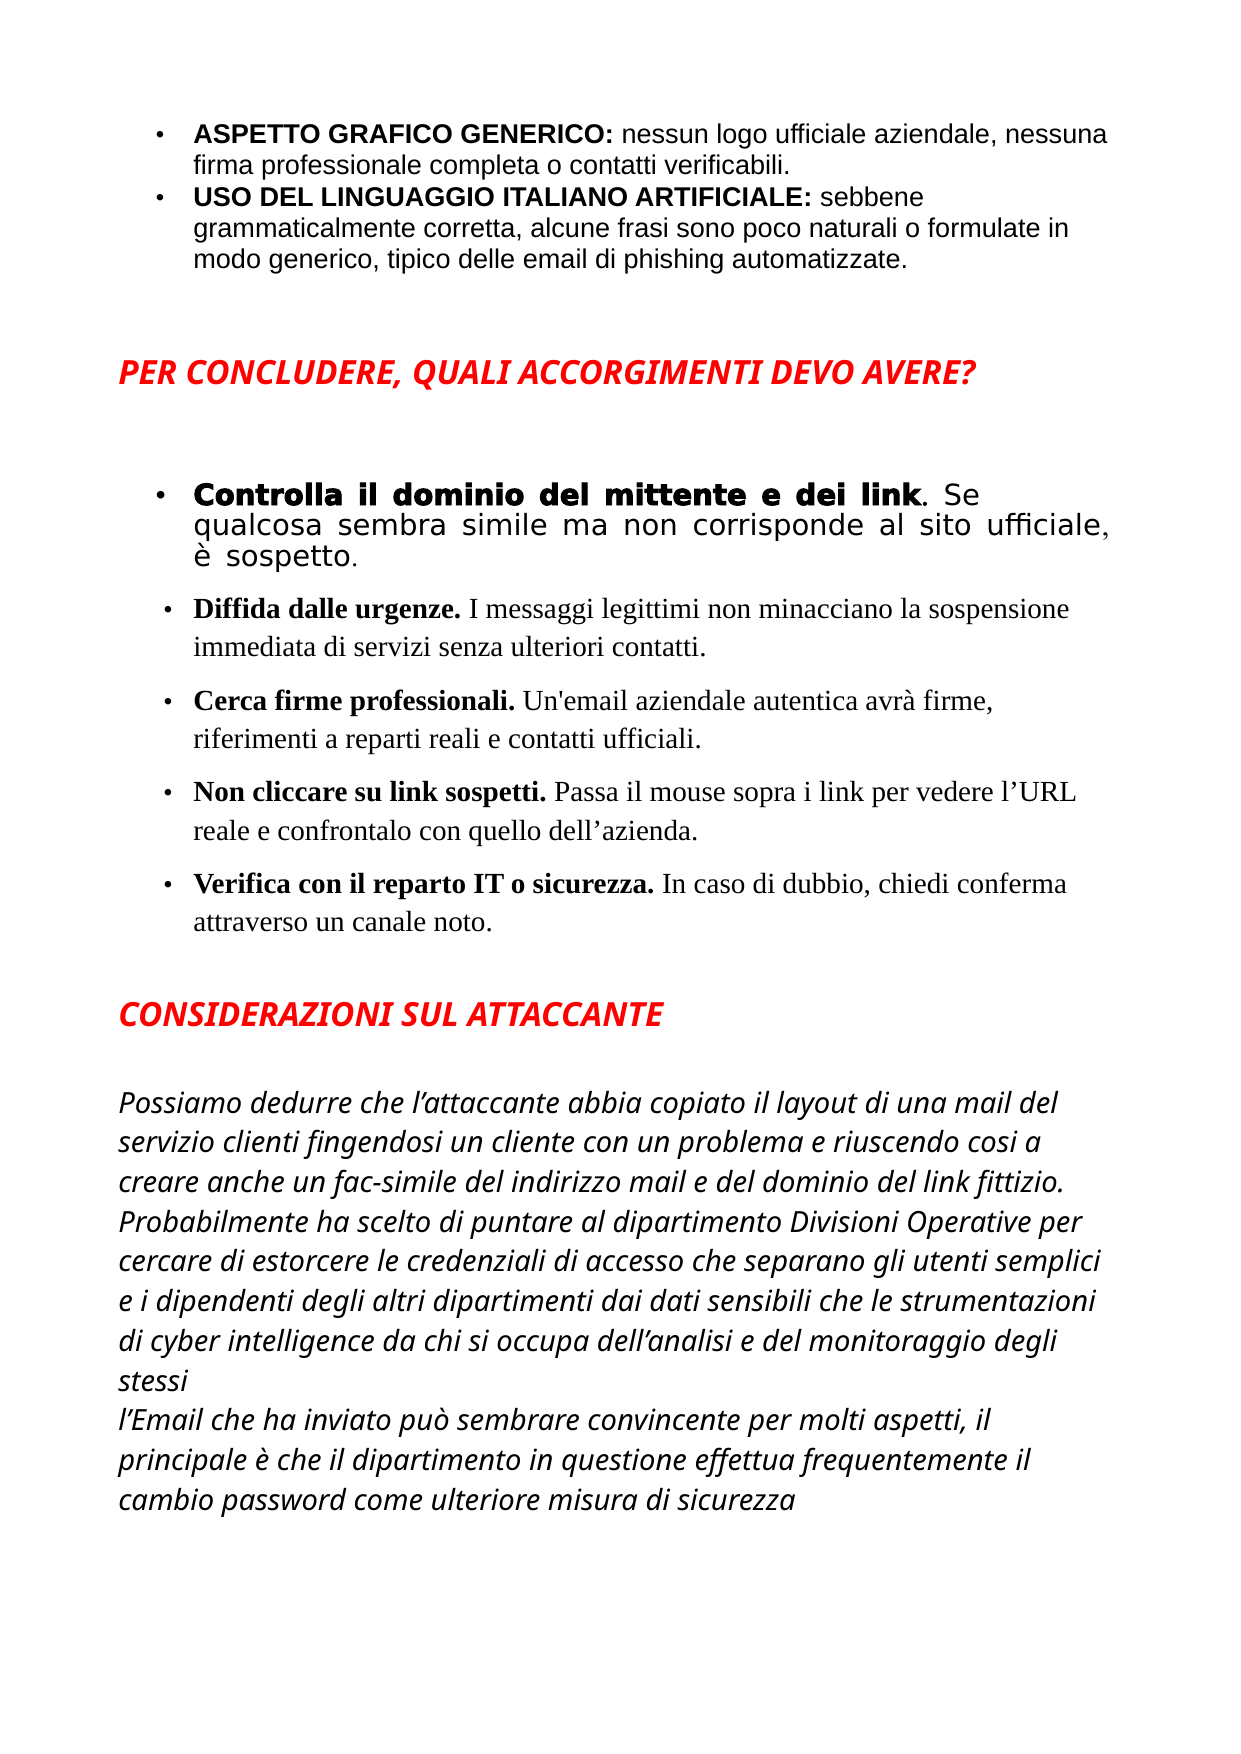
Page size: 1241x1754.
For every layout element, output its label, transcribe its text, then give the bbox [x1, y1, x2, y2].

list Verifica con il reparto IT o sicurezza. In caso di dubbio, chiedi conferma attraverso un canale noto. [164, 866, 1122, 938]
text CONSIDERAZIONI SUL ATTACCANTE [118, 991, 1122, 1037]
list USO DEL LINGUAGGIO ITALIANO ARTIFICIALE: sebbene grammaticalmente corretta, alcune frasi sono poco naturali o formulate in modo generico, tipico delle email di phishing automatizzate. [156, 181, 1122, 274]
list Cerca firme professionali. Un'email aziendale autentica avrà firme, riferimenti a reparti reali e contatti ufficiali. [164, 683, 1122, 755]
list Diffida dalle urgenze. I messaggi legittimi non minacciano la sospensione immediata di servizi senza ulteriori contatti. [164, 591, 1122, 663]
text l’Email che ha inviato può sembrare convincente per molti aspetti, il principale è che il dipartimento in questione effettua frequentemente il cambio password come ulteriore misura di sicurezza [118, 1399, 1122, 1518]
text Probabilmente ha scelto di puntare al dipartimento Divisioni Operative per cercare di estorcere le credenziali di accesso che separano gli utenti semplici e i dipendenti degli altri dipartimenti dai dati sensibili che le strumentazioni di cyber intelligence da chi si occupa dell’analisi e del monitoraggio degli stessi [118, 1201, 1122, 1399]
text Possiamo dedurre che l’attaccante abbia copiato il layout di una mail del servizio clienti fingendosi un cliente con un problema e riuscendo cosi a creare anche un fac-simile del indirizzo mail e del dominio del link fittizio. [118, 1082, 1122, 1201]
text PER CONCLUDERE, QUALI ACCORGIMENTI DEVO AVERE? [118, 348, 1122, 394]
list ASPETTO GRAFICO GENERICO: nessun logo ufficiale aziendale, nessuna firma professionale completa o contatti verificabili. [156, 118, 1122, 181]
list Non cliccare su link sospetti. Passa il mouse sopra i link per vedere l’URL reale e confrontalo con quello dell’azienda. [164, 774, 1122, 846]
list Controlla il dominio del mittente e dei link. Se qualcosa sembra simile ma non corrisponde al sito ufficiale, è sospetto. [156, 485, 1122, 572]
